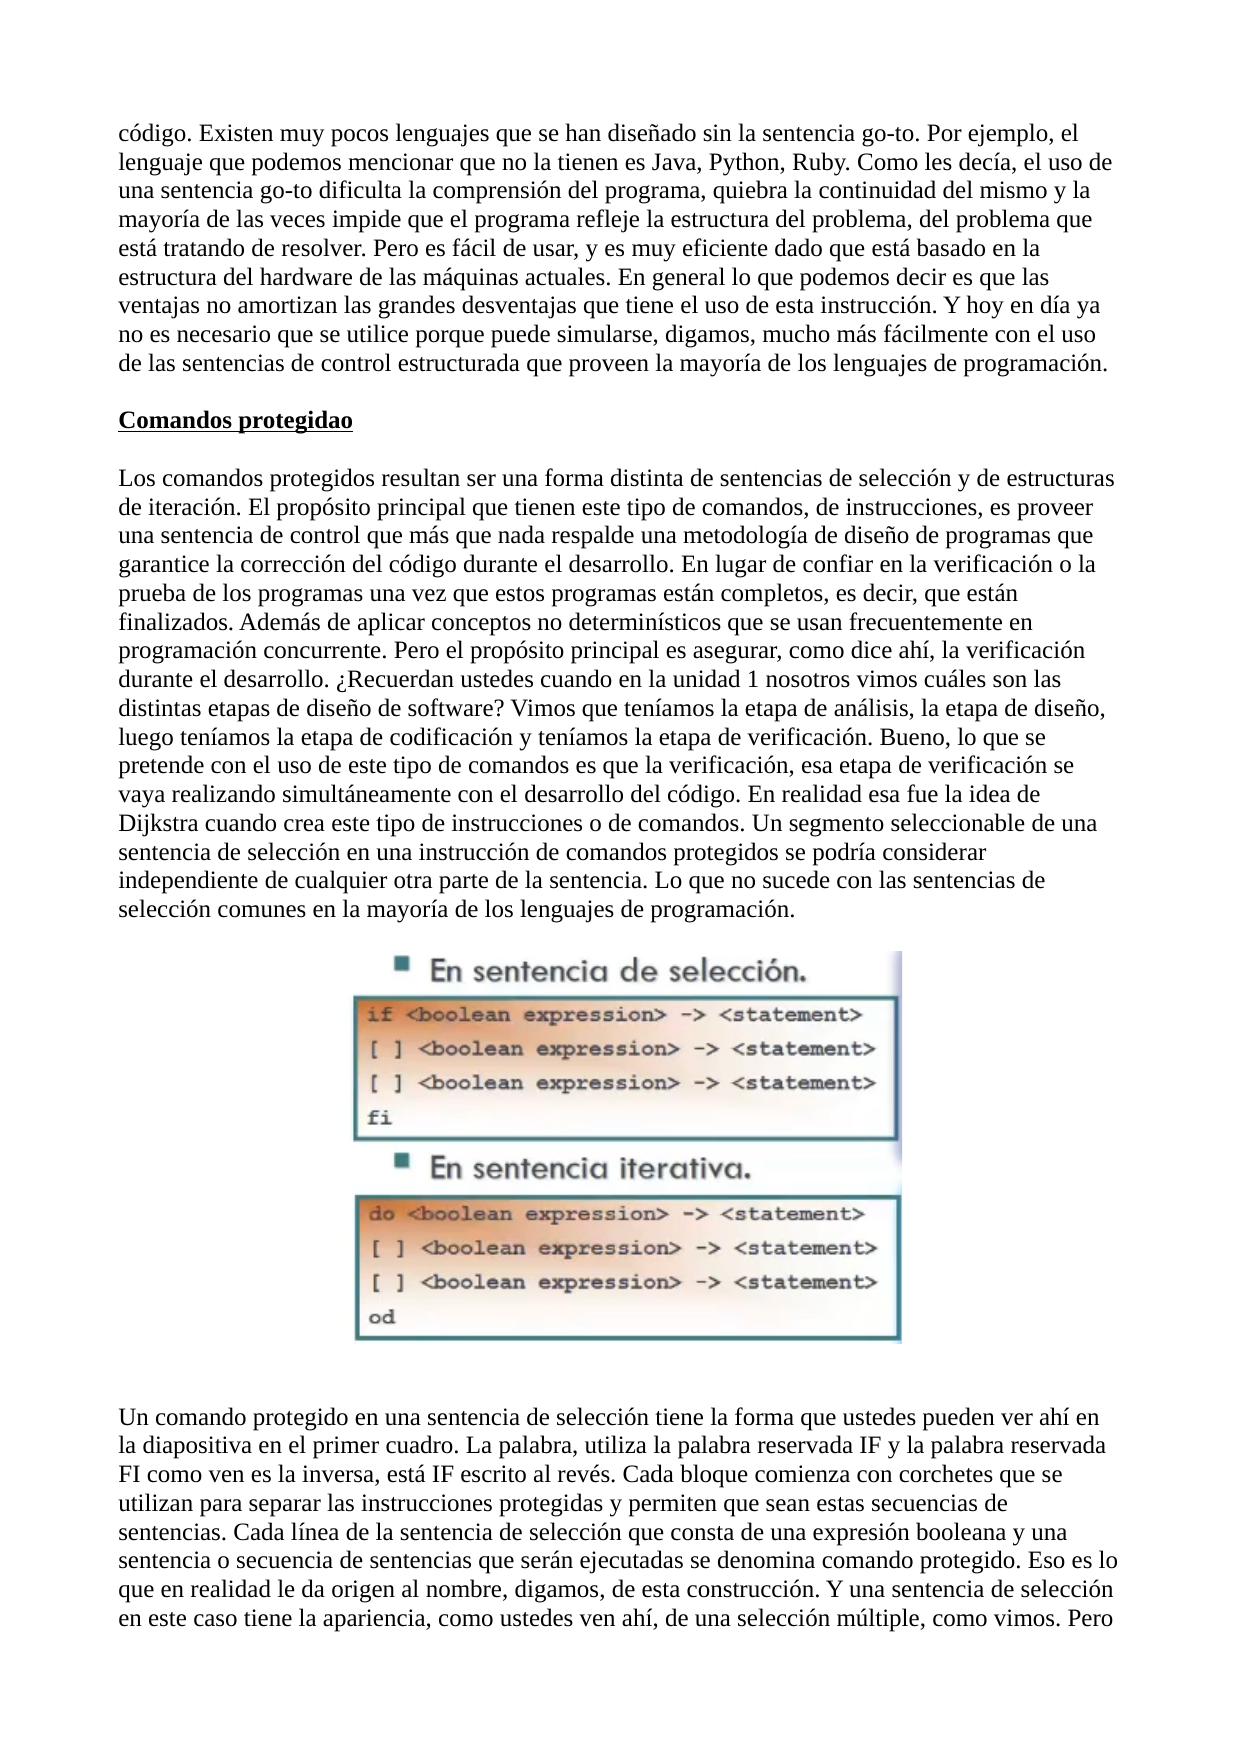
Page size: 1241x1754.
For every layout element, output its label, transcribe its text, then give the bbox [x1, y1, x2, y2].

text Comandos protegidao [118, 406, 1122, 434]
text Un comando protegido en una sentencia de selección tiene la forma que ustedes pueden ver ahí en la diapositiva en el primer cuadro. La palabra, utiliza la palabra reservada IF y la palabra reservada FI como ven es la inversa, está IF escrito al revés. Cada bloque comienza con corchetes que se utilizan para separar las instrucciones protegidas y permiten que sean estas secuencias de sentencias. Cada línea de la sentencia de selección que consta de una expresión booleana y una sentencia o secuencia de sentencias que serán ejecutadas se denomina comando protegido. Eso es lo que en realidad le da origen al nombre, digamos, de esta construcción. Y una sentencia de selección en este caso tiene la apariencia, como ustedes ven ahí, de una selección múltiple, como vimos. Pero [118, 1402, 1122, 1632]
text Los comandos protegidos resultan ser una forma distinta de sentencias de selección y de estructuras de iteración. El propósito principal que tienen este tipo de comandos, de instrucciones, es proveer una sentencia de control que más que nada respalde una metodología de diseño de programas que garantice la corrección del código durante el desarrollo. En lugar de confiar en la verificación o la prueba de los programas una vez que estos programas están completos, es decir, que están finalizados. Además de aplicar conceptos no determinísticos que se usan frecuentemente en programación concurrente. Pero el propósito principal es asegurar, como dice ahí, la verificación durante el desarrollo. ¿Recuerdan ustedes cuando en la unidad 1 nosotros vimos cuáles son las distintas etapas de diseño de software? Vimos que teníamos la etapa de análisis, la etapa de diseño, luego teníamos la etapa de codificación y teníamos la etapa de verificación. Bueno, lo que se pretende con el uso de este tipo de comandos es que la verificación, esa etapa de verificación se vaya realizando simultáneamente con el desarrollo del código. En realidad esa fue la idea de Dijkstra cuando crea este tipo de instrucciones o de comandos. Un segmento seleccionable de una sentencia de selección en una instrucción de comandos protegidos se podría considerar independiente de cualquier otra parte de la sentencia. Lo que no sucede con las sentencias de selección comunes en la mayoría de los lenguajes de programación. [118, 463, 1122, 923]
text código. Existen muy pocos lenguajes que se han diseñado sin la sentencia go-to. Por ejemplo, el lenguaje que podemos mencionar que no la tienen es Java, Python, Ruby. Como les decía, el uso de una sentencia go-to dificulta la comprensión del programa, quiebra la continuidad del mismo y la mayoría de las veces impide que el programa refleje la estructura del problema, del problema que está tratando de resolver. Pero es fácil de usar, y es muy eficiente dado que está basado en la estructura del hardware de las máquinas actuales. En general lo que podemos decir es que las ventajas no amortizan las grandes desventajas que tiene el uso de esta instrucción. Y hoy en día ya no es necesario que se utilice porque puede simularse, digamos, mucho más fácilmente con el uso de las sentencias de control estructurada que proveen la mayoría de los lenguajes de programación. [118, 118, 1122, 377]
picture [338, 951, 903, 1344]
